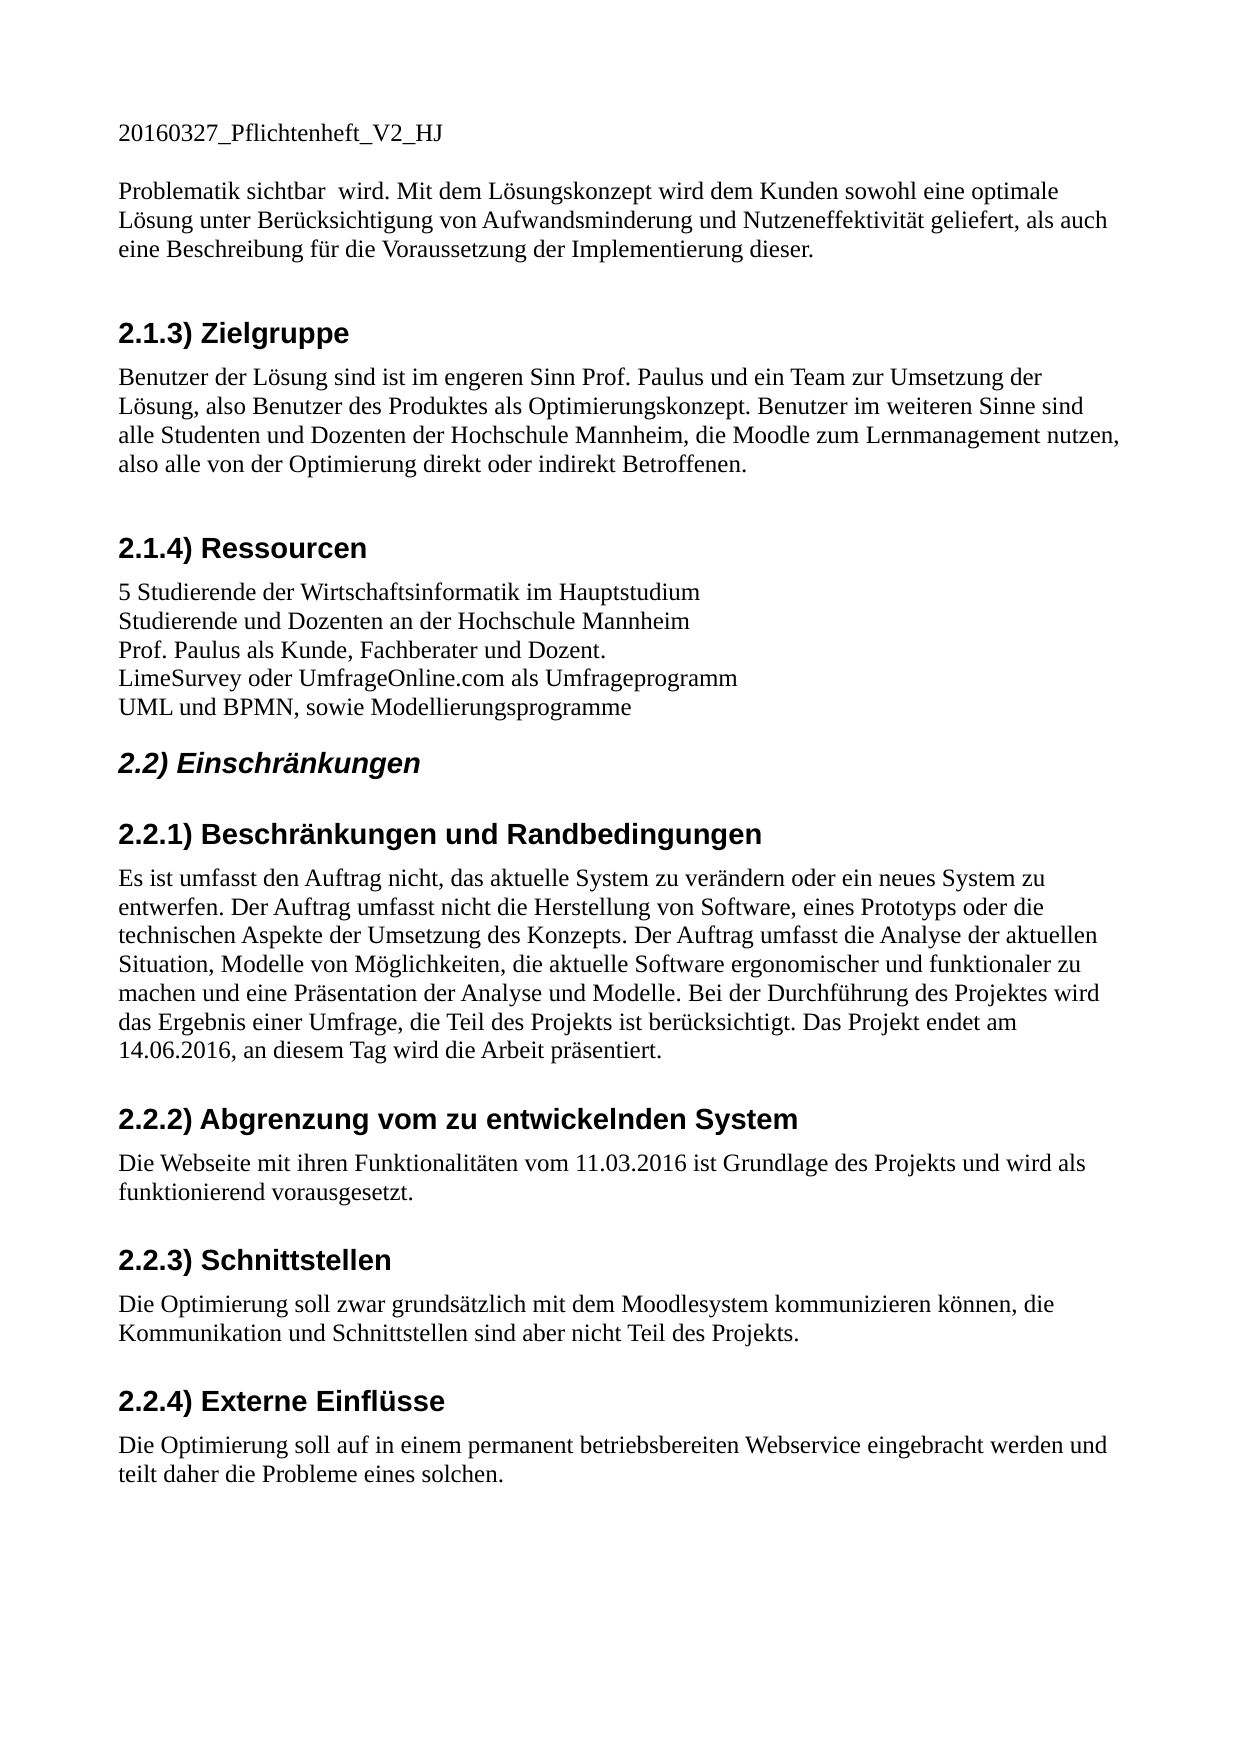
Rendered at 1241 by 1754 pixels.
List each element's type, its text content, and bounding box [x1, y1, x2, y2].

subtitle 2.2.2) Abgrenzung vom zu entwickelnden System [118, 1102, 1122, 1135]
subtitle 2.2.1) Beschränkungen und Randbedingungen [118, 817, 1122, 851]
text UML und BPMN, sowie Modellierungsprogramme [118, 692, 1122, 721]
subtitle 2.1.3) Zielgruppe [118, 316, 1122, 350]
subtitle 2.2.4) Externe Einflüsse [118, 1384, 1122, 1417]
text Problematik sichtbar wird. Mit dem Lösungskonzept wird dem Kunden sowohl eine optimale Lösung unter Berücksichtigung von Aufwandsminderung und Nutzeneffektivität geliefert, als auch eine Beschreibung für die Voraussetzung der Implementierung dieser. [118, 176, 1122, 263]
text Die Webseite mit ihren Funktionalitäten vom 11.03.2016 ist Grundlage des Projekts und wird als funktionierend vorausgesetzt. [118, 1148, 1122, 1205]
subtitle 2.2.3) Schnittstellen [118, 1243, 1122, 1276]
text Benutzer der Lösung sind ist im engeren Sinn Prof. Paulus und ein Team zur Umsetzung der Lösung, also Benutzer des Produktes als Optimierungskonzept. Benutzer im weiteren Sinne sind alle Studenten und Dozenten der Hochschule Mannheim, die Moodle zum Lernmanagement nutzen, also alle von der Optimierung direkt oder indirekt Betroffenen. [118, 362, 1122, 477]
subtitle 2.1.4) Ressourcen [118, 531, 1122, 565]
text Prof. Paulus als Kunde, Fachberater und Dozent. [118, 635, 1122, 663]
text 5 Studierende der Wirtschaftsinformatik im Hauptstudium [118, 577, 1122, 606]
subtitle 2.2) Einschränkungen [118, 746, 1122, 779]
text Die Optimierung soll zwar grundsätzlich mit dem Moodlesystem kommunizieren können, die Kommunikation und Schnittstellen sind aber nicht Teil des Projekts. [118, 1289, 1122, 1346]
text Studierende und Dozenten an der Hochschule Mannheim [118, 606, 1122, 635]
text LimeSurvey oder UmfrageOnline.com als Umfrageprogramm [118, 663, 1122, 692]
text Es ist umfasst den Auftrag nicht, das aktuelle System zu verändern oder ein neues System zu entwerfen. Der Auftrag umfasst nicht die Herstellung von Software, eines Prototyps oder die technischen Aspekte der Umsetzung des Konzepts. Der Auftrag umfasst die Analyse der aktuellen Situation, Modelle von Möglichkeiten, die aktuelle Software ergonomischer und funktionaler zu machen und eine Präsentation der Analyse und Modelle. Bei der Durchführung des Projektes wird das Ergebnis einer Umfrage, die Teil des Projekts ist berücksichtigt. Das Projekt endet am 14.06.2016, an diesem Tag wird die Arbeit präsentiert. [118, 863, 1122, 1064]
text Die Optimierung soll auf in einem permanent betriebsbereiten Webservice eingebracht werden und teilt daher die Probleme eines solchen. [118, 1430, 1122, 1487]
